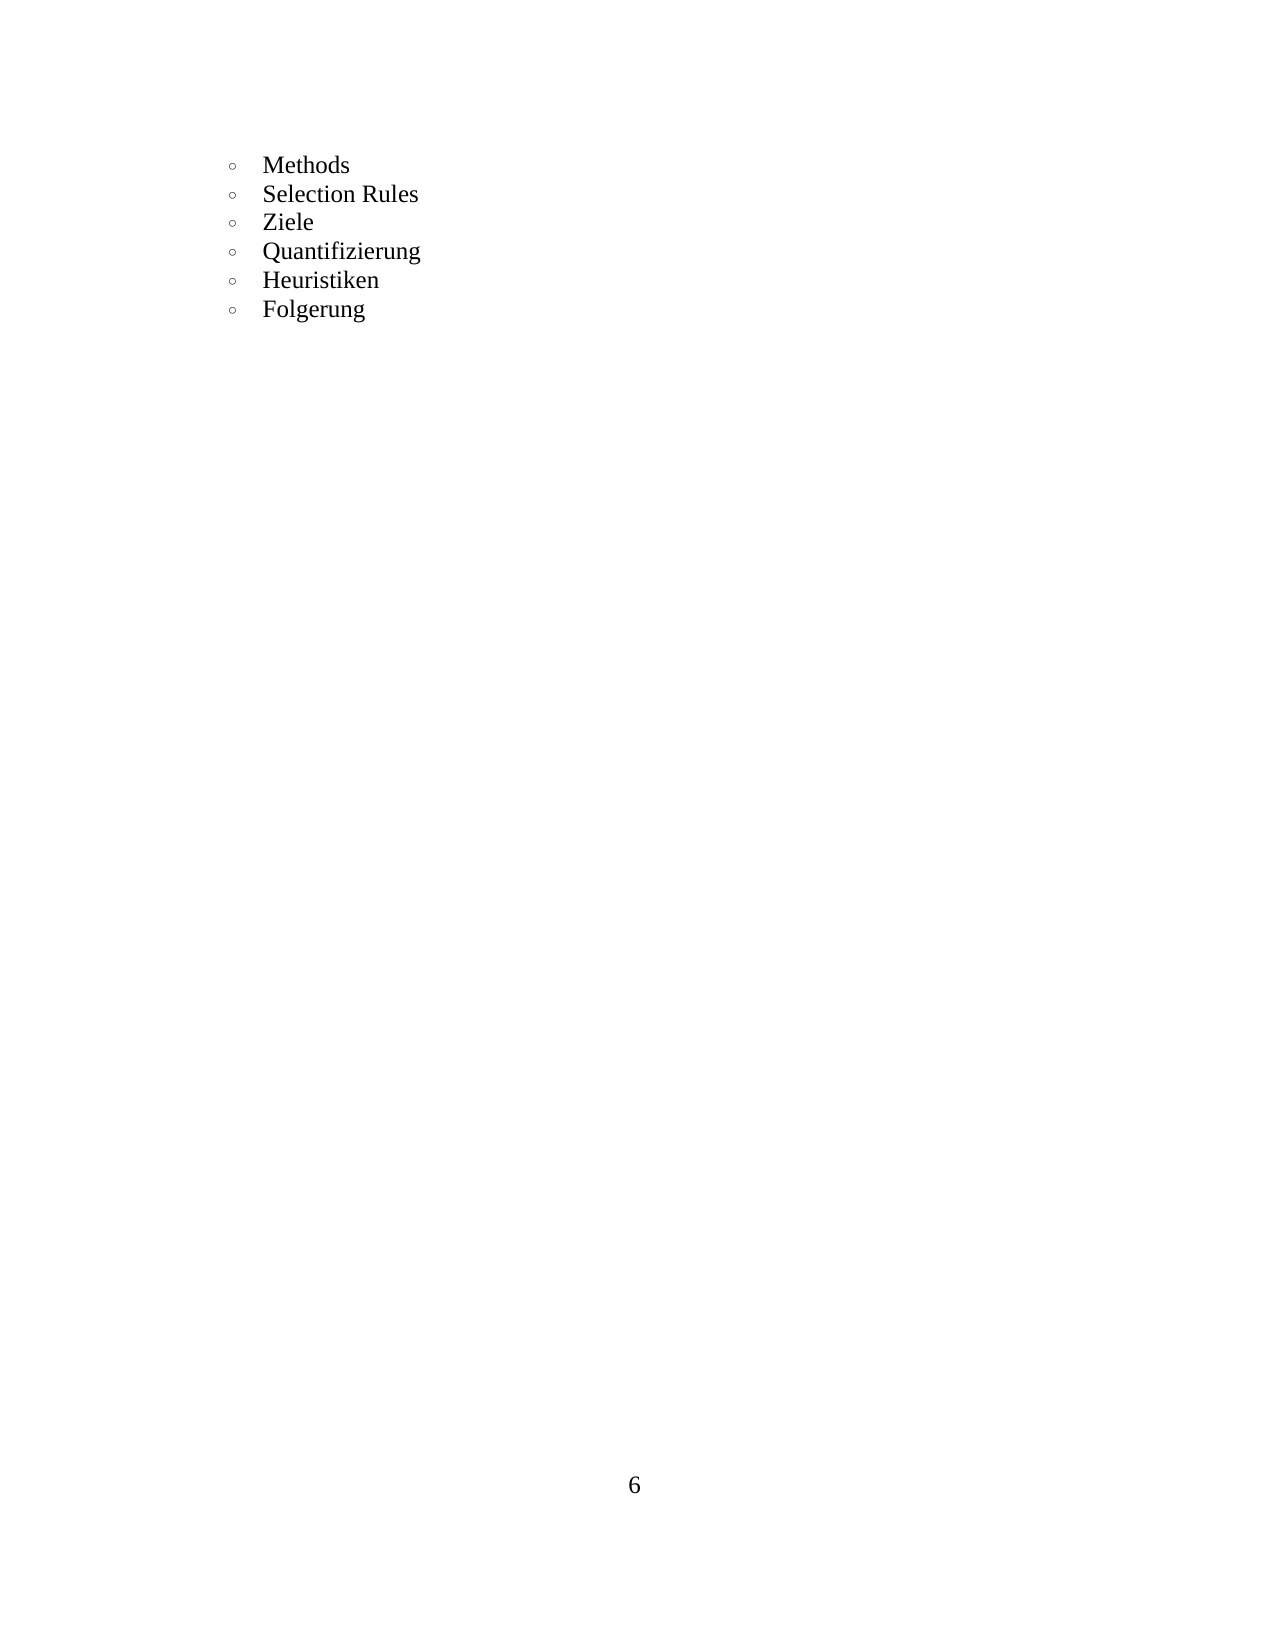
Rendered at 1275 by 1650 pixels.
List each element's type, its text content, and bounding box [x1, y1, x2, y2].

list Ziele [225, 207, 1125, 236]
list Quantifizierung [225, 236, 1125, 265]
list Heuristiken [225, 265, 1125, 294]
list Methods [225, 150, 1125, 179]
list Selection Rules [225, 179, 1125, 207]
list Folgerung [225, 294, 1125, 322]
